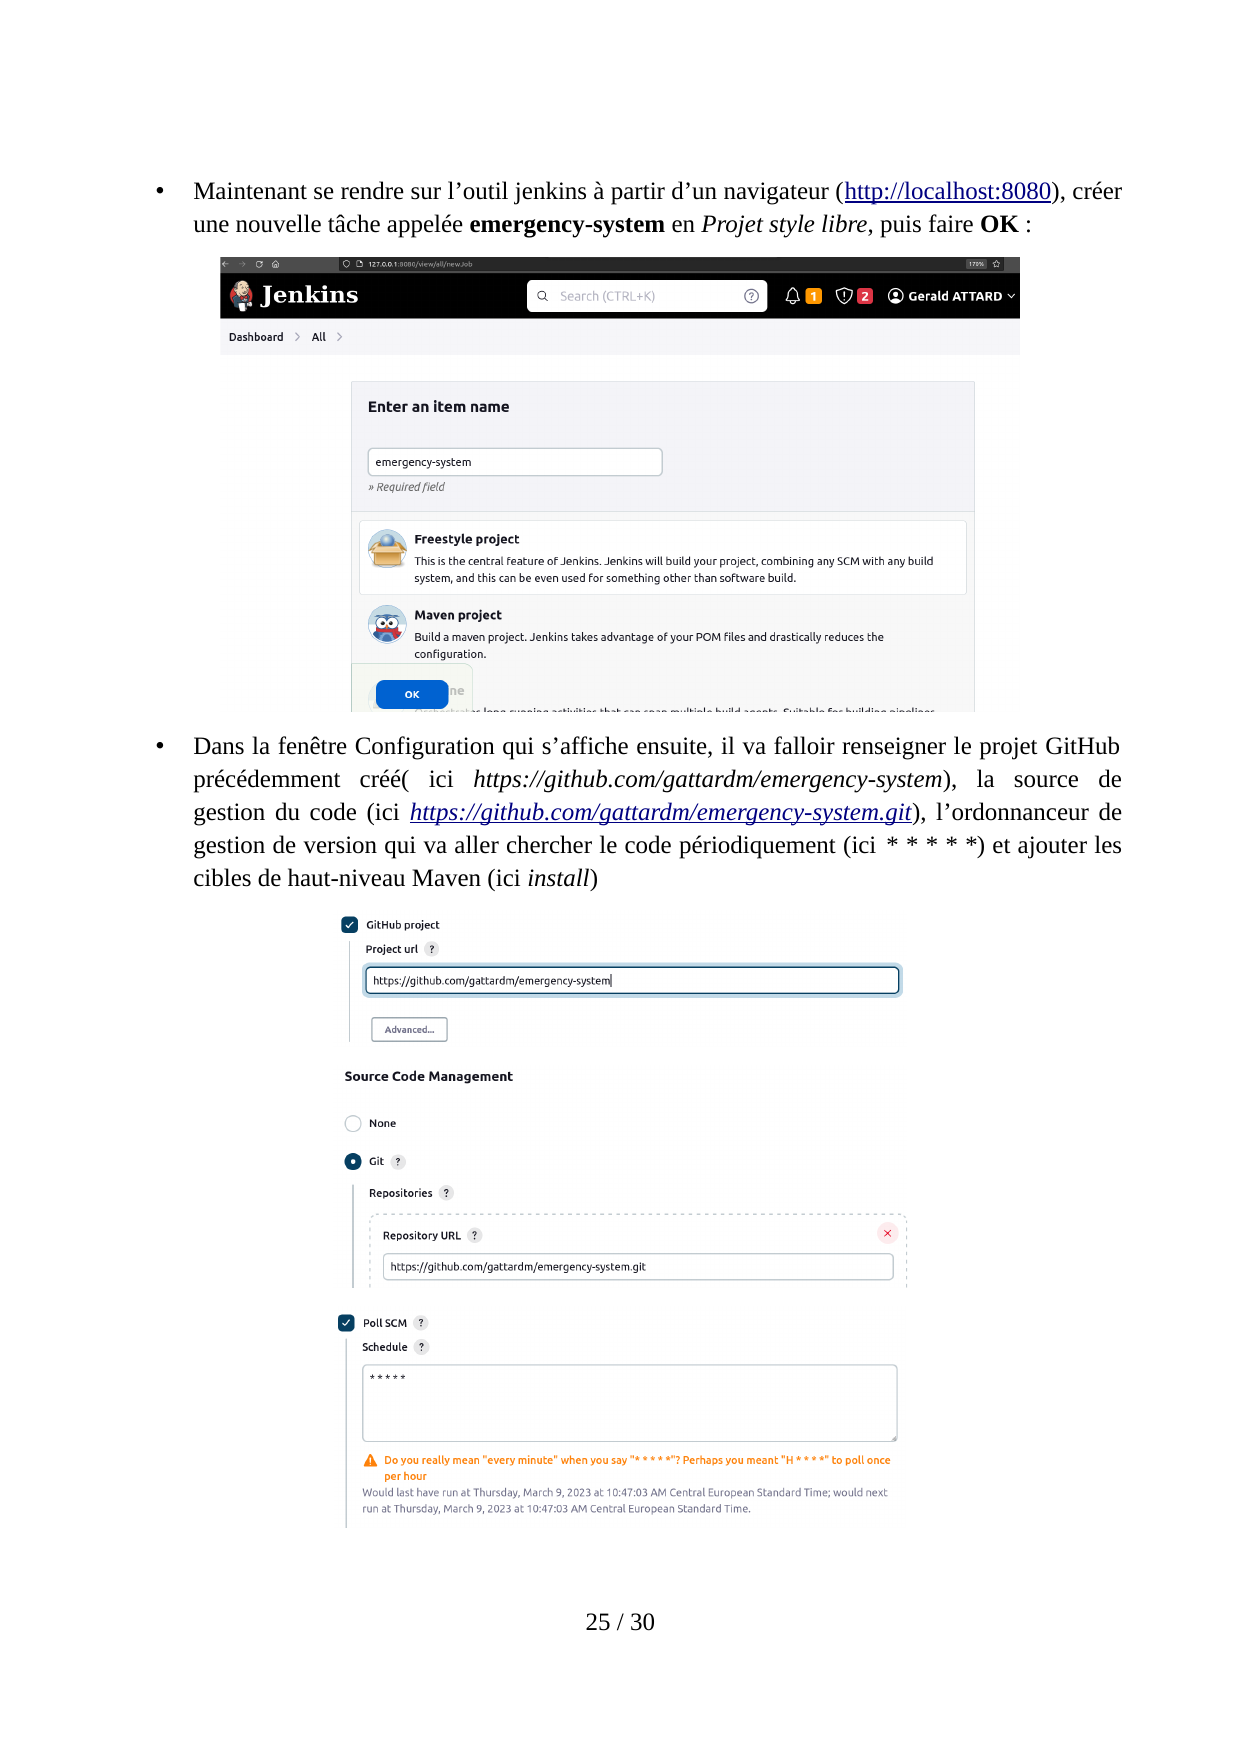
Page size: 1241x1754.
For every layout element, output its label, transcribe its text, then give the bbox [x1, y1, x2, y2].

picture [334, 1306, 906, 1528]
picture [333, 1065, 908, 1288]
picture [333, 910, 908, 1047]
list Maintenant se rendre sur l’outil jenkins à partir d’un navigateur (http://localhost:8080), créer une nouvelle tâche appelée emergency-system en Projet style libre, puis faire OK : [156, 176, 1122, 238]
picture [220, 257, 1020, 712]
list Dans la fenêtre Configuration qui s’affiche ensuite, il va falloir renseigner le projet GitHub précédemment créé( ici https://github.com/gattardm/emergency-system), la source de gestion du code (ici https://github.com/gattardm/emergency-system.git), l’ordonnanceur de gestion de version qui va aller chercher le code périodiquement (ici * * * * *) et ajouter les cibles de haut-niveau Maven (ici install) [156, 731, 1122, 892]
